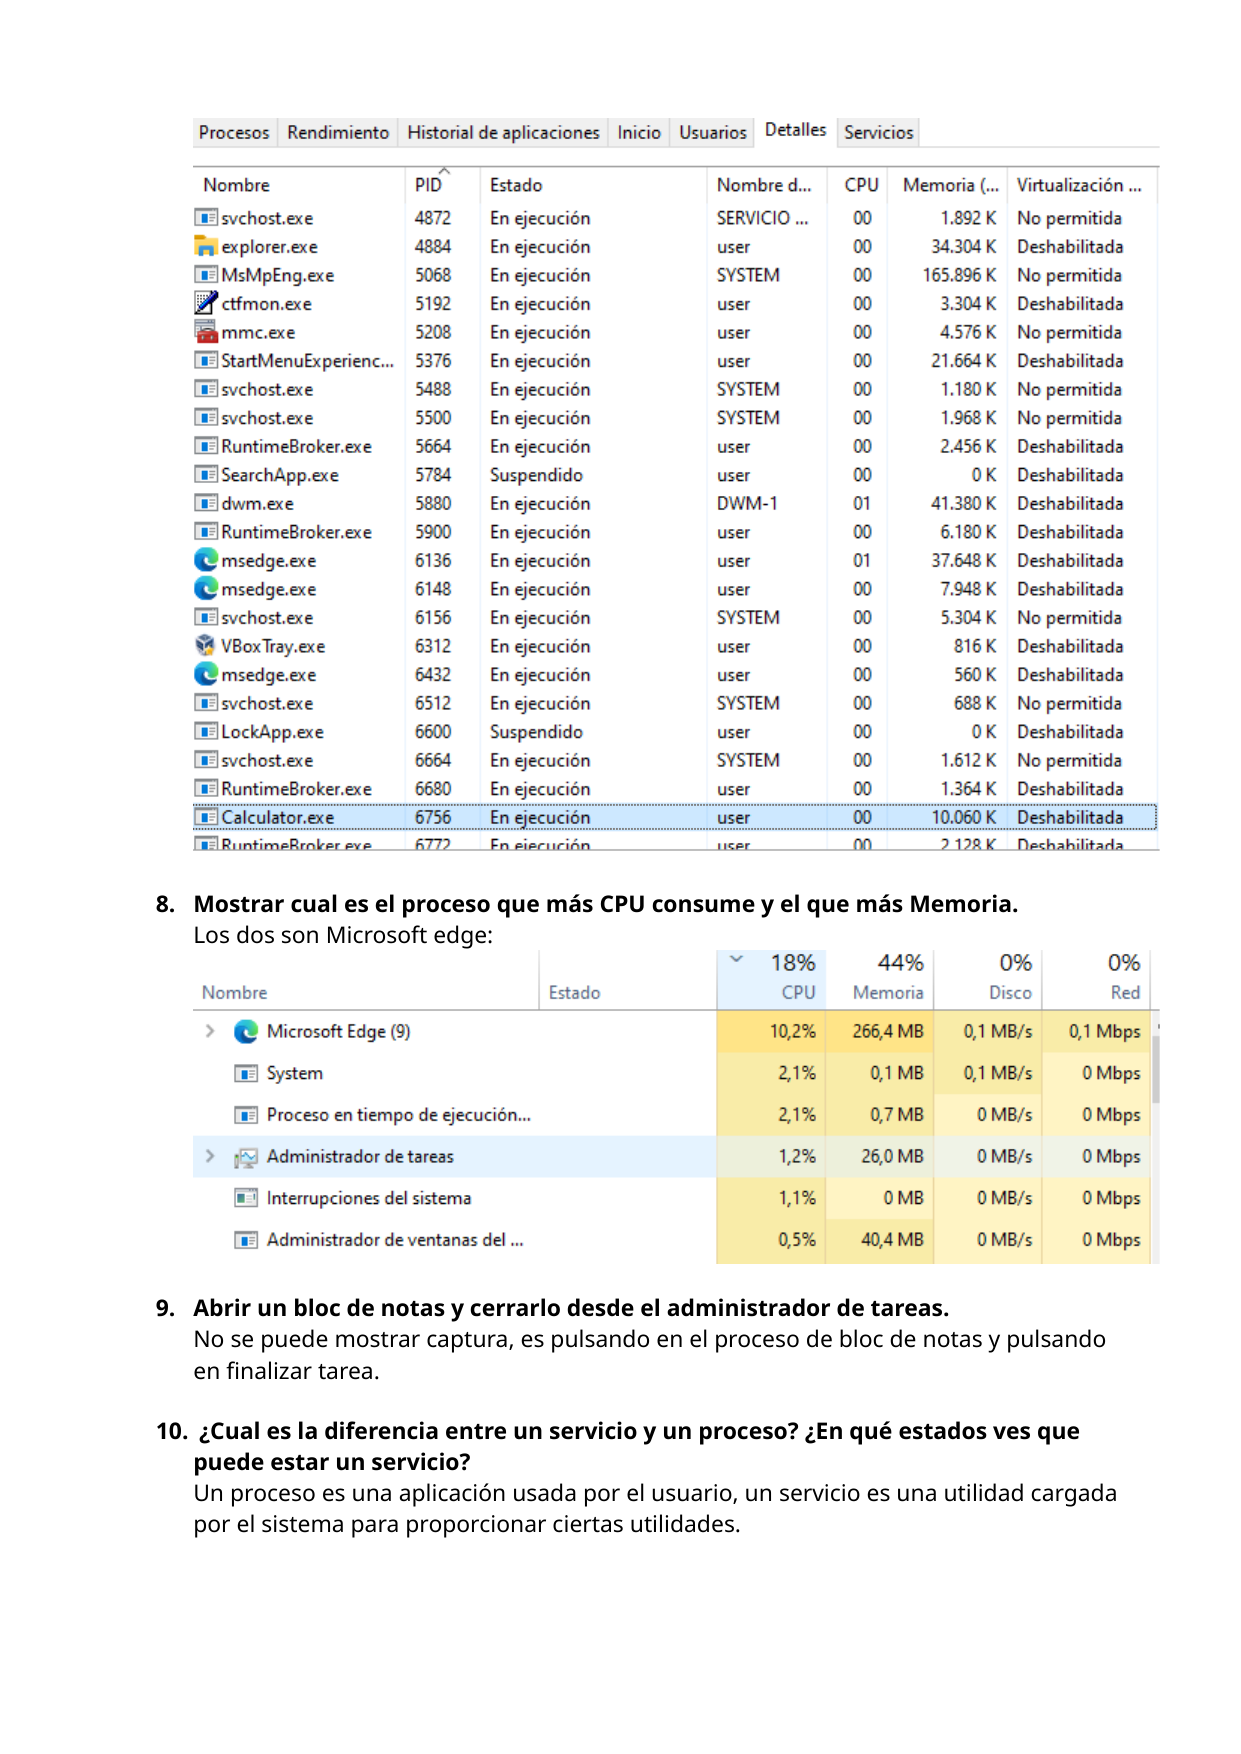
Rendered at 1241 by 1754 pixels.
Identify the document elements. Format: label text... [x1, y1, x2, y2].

picture [193, 950, 1160, 1264]
picture [193, 118, 1160, 860]
list ¿Cual es la diferencia entre un servicio y un proceso? ¿En qué estados ves que puede estar un servicio? [156, 1415, 1122, 1477]
list Abrir un bloc de notas y cerrarlo desde el administrador de tareas. [156, 1292, 1122, 1323]
list No se puede mostrar captura, es pulsando en el proceso de bloc de notas y pulsando en finalizar tarea. [156, 1323, 1122, 1386]
list Los dos son Microsoft edge: [156, 919, 1122, 951]
list Un proceso es una aplicación usada por el usuario, un servicio es una utilidad cargada por el sistema para proporcionar ciertas utilidades. [156, 1477, 1122, 1540]
list Mostrar cual es el proceso que más CPU consume y el que más Memoria. [156, 888, 1122, 919]
